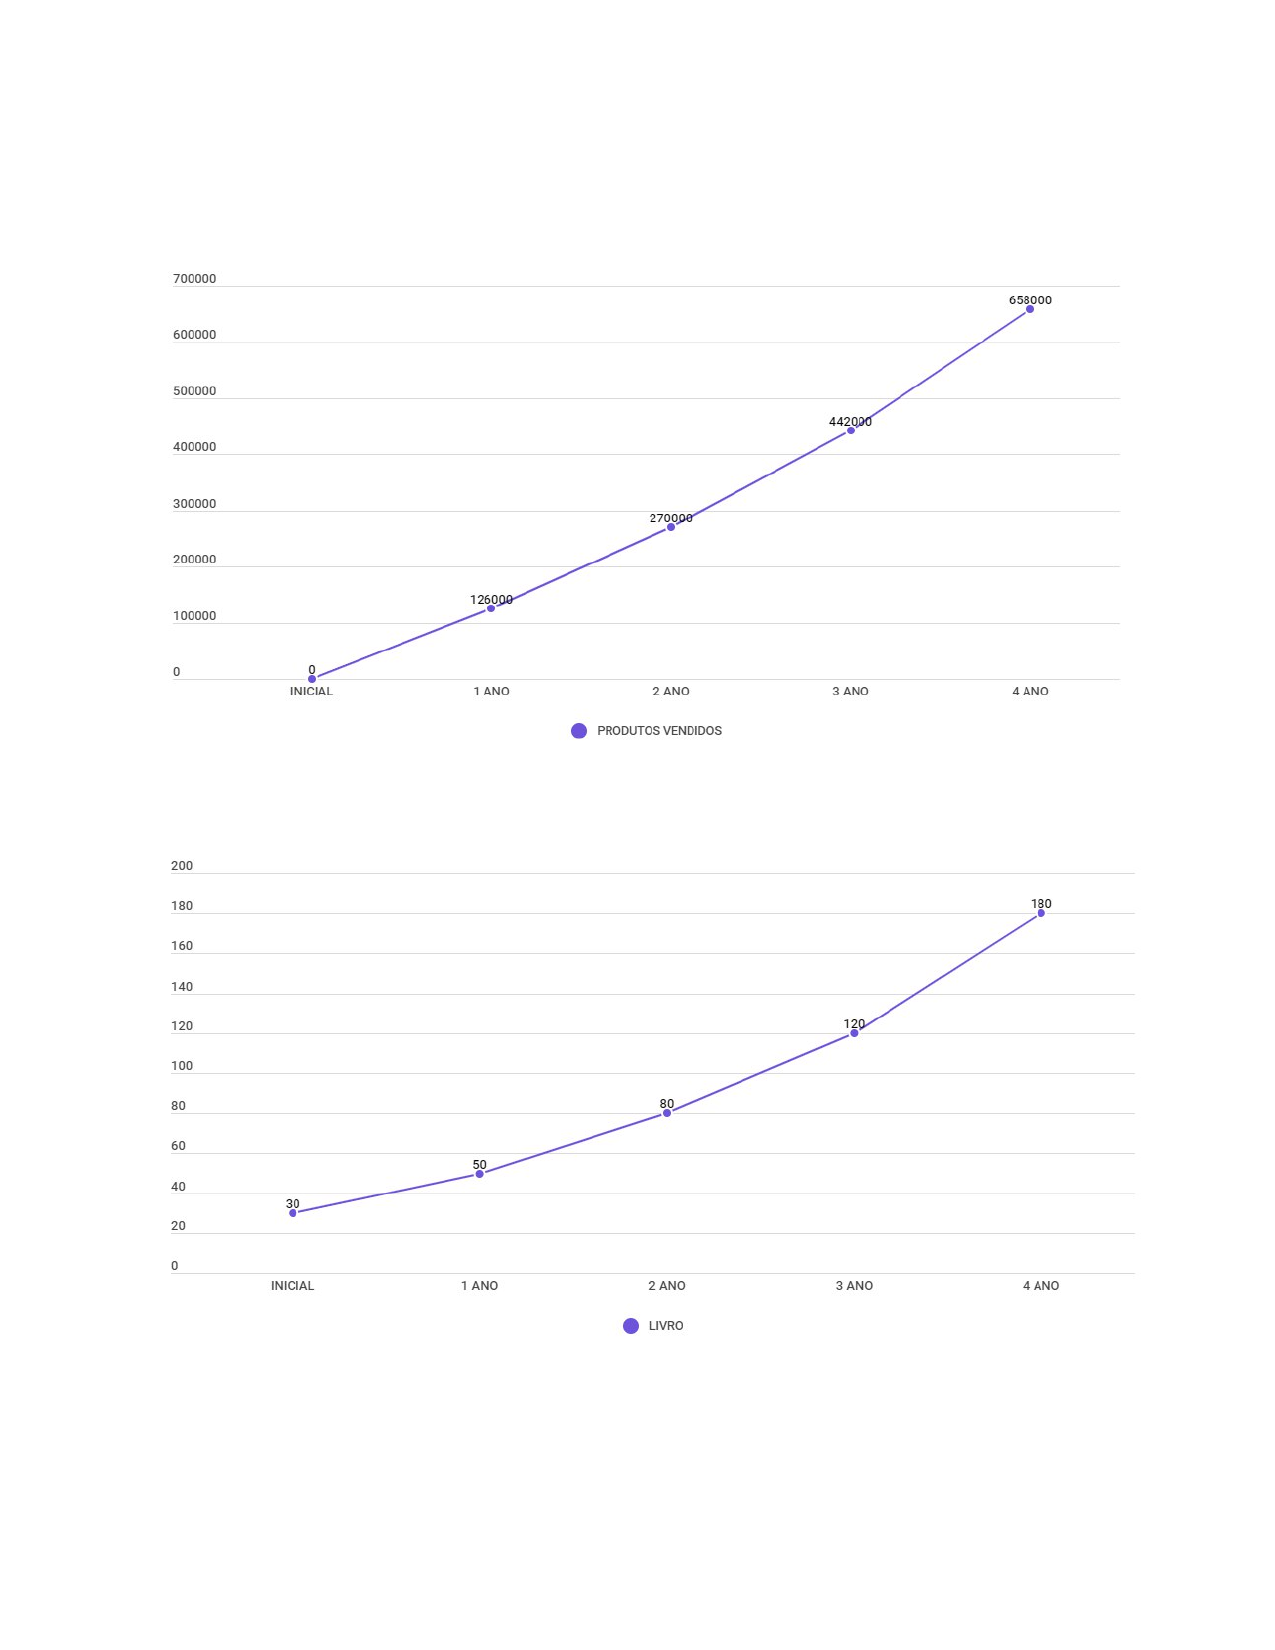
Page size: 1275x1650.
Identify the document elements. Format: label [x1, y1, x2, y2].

picture [147, 842, 1187, 1369]
picture [152, 255, 1192, 783]
